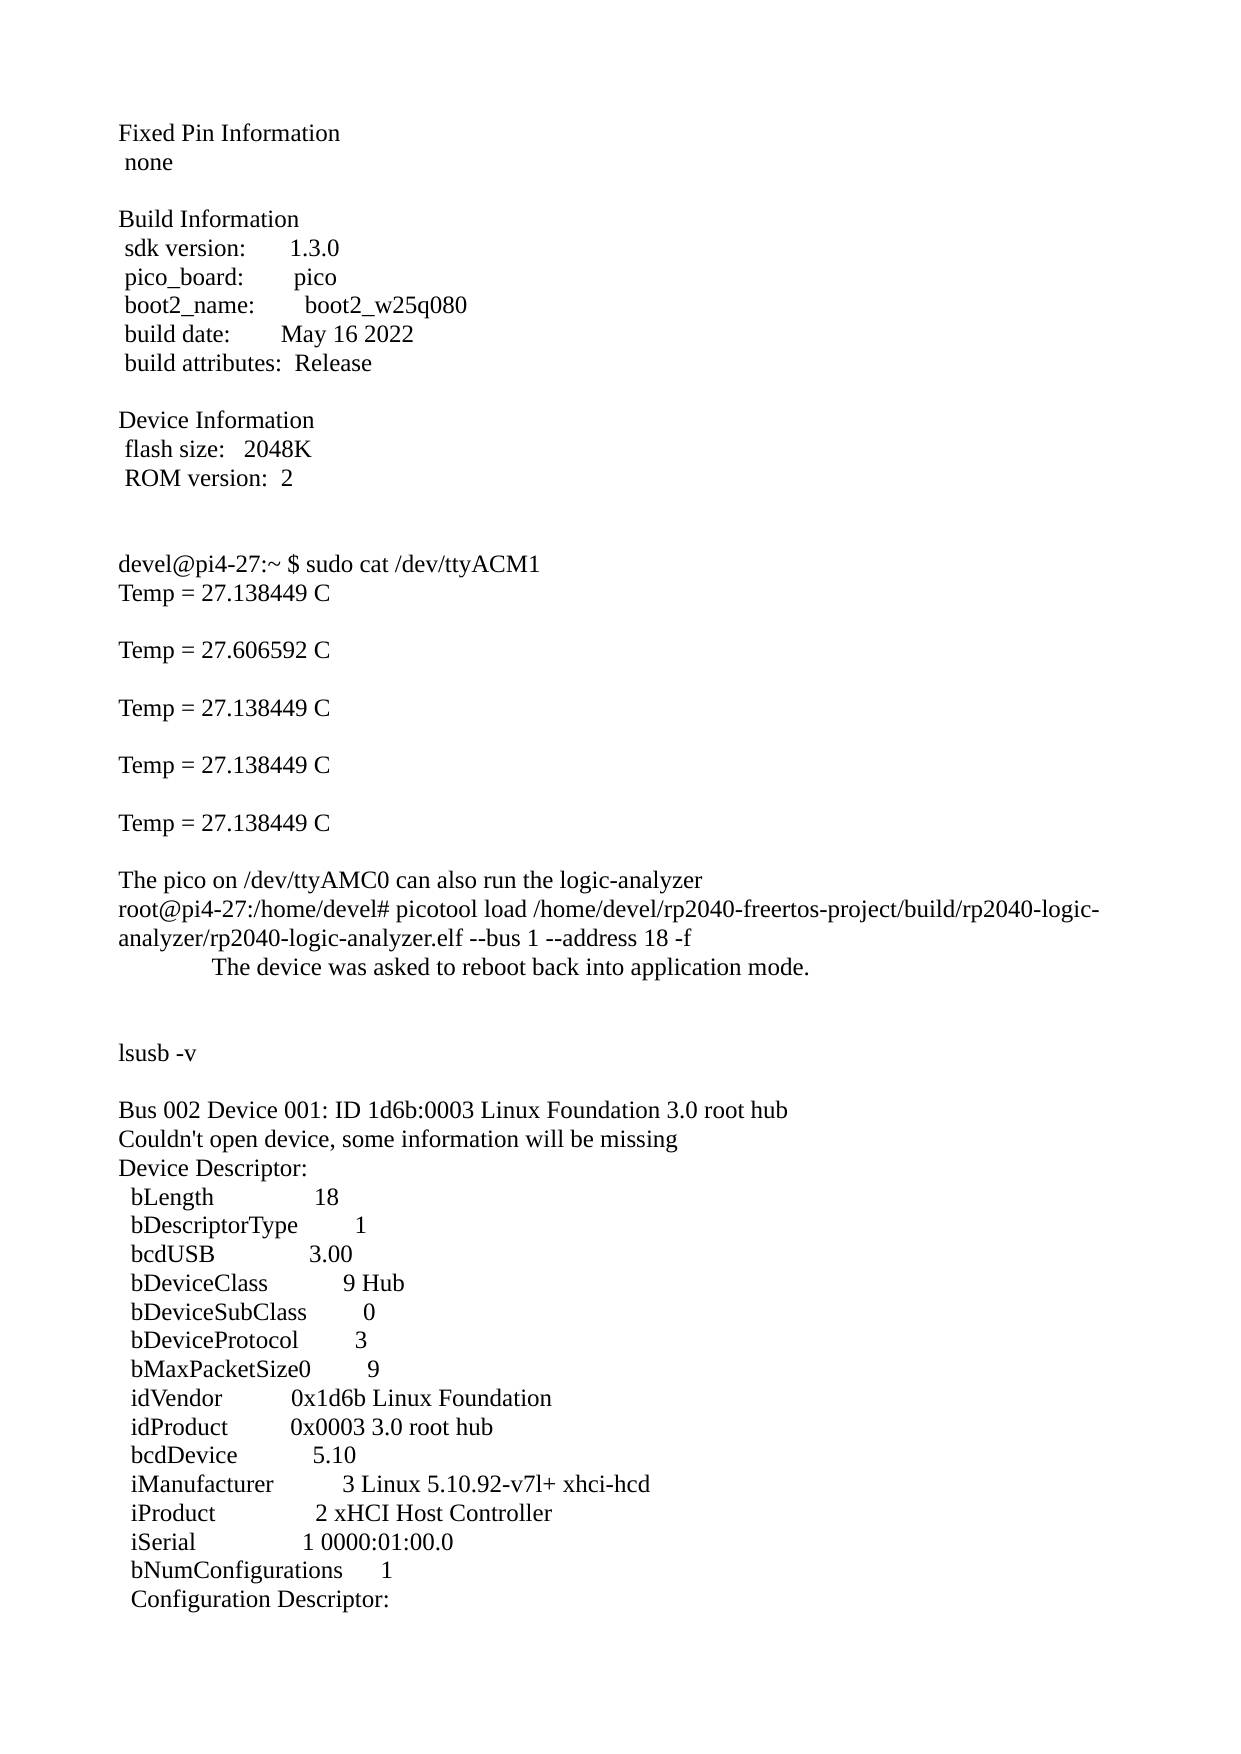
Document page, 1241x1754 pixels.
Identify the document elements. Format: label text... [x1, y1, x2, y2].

text devel@pi4-27:~ $ sudo cat /dev/ttyACM1 [118, 549, 1122, 578]
text bDeviceProtocol 3 [118, 1326, 1122, 1354]
text The device was asked to reboot back into application mode. [118, 952, 1122, 981]
text iProduct 2 xHCI Host Controller [118, 1498, 1122, 1527]
text build attributes: Release [118, 348, 1122, 377]
text idVendor 0x1d6b Linux Foundation [118, 1383, 1122, 1412]
text iSerial 1 0000:01:00.0 [118, 1527, 1122, 1556]
text iManufacturer 3 Linux 5.10.92-v7l+ xhci-hcd [118, 1469, 1122, 1498]
text bcdDevice 5.10 [118, 1441, 1122, 1469]
text bDeviceClass 9 Hub [118, 1268, 1122, 1297]
text none [118, 147, 1122, 176]
text Temp = 27.138449 C [118, 751, 1122, 779]
text build date: May 16 2022 [118, 319, 1122, 348]
text bLength 18 [118, 1182, 1122, 1211]
text Temp = 27.606592 C [118, 636, 1122, 664]
text root@pi4-27:/home/devel# picotool load /home/devel/rp2040-freertos-project/build/rp2040-logic-analyzer/rp2040-logic-analyzer.elf --bus 1 --address 18 -f [118, 894, 1122, 952]
text Temp = 27.138449 C [118, 578, 1122, 607]
text boot2_name: boot2_w25q080 [118, 291, 1122, 319]
text bcdUSB 3.00 [118, 1239, 1122, 1268]
text pico_board: pico [118, 262, 1122, 291]
text lsusb -v [118, 1038, 1122, 1067]
text Temp = 27.138449 C [118, 808, 1122, 837]
text bDescriptorType 1 [118, 1211, 1122, 1239]
text Device Information [118, 406, 1122, 434]
text Couldn't open device, some information will be missing [118, 1124, 1122, 1153]
text ROM version: 2 [118, 463, 1122, 492]
text Temp = 27.138449 C [118, 693, 1122, 722]
text flash size: 2048K [118, 434, 1122, 463]
text sdk version: 1.3.0 [118, 233, 1122, 262]
text bNumConfigurations 1 [118, 1556, 1122, 1584]
text bDeviceSubClass 0 [118, 1297, 1122, 1326]
text The pico on /dev/ttyAMC0 can also run the logic-analyzer [118, 866, 1122, 894]
text Configuration Descriptor: [118, 1584, 1122, 1613]
text Device Descriptor: [118, 1153, 1122, 1182]
text Bus 002 Device 001: ID 1d6b:0003 Linux Foundation 3.0 root hub [118, 1096, 1122, 1124]
text bMaxPacketSize0 9 [118, 1354, 1122, 1383]
text idProduct 0x0003 3.0 root hub [118, 1412, 1122, 1441]
text Build Information [118, 204, 1122, 233]
text Fixed Pin Information [118, 118, 1122, 147]
